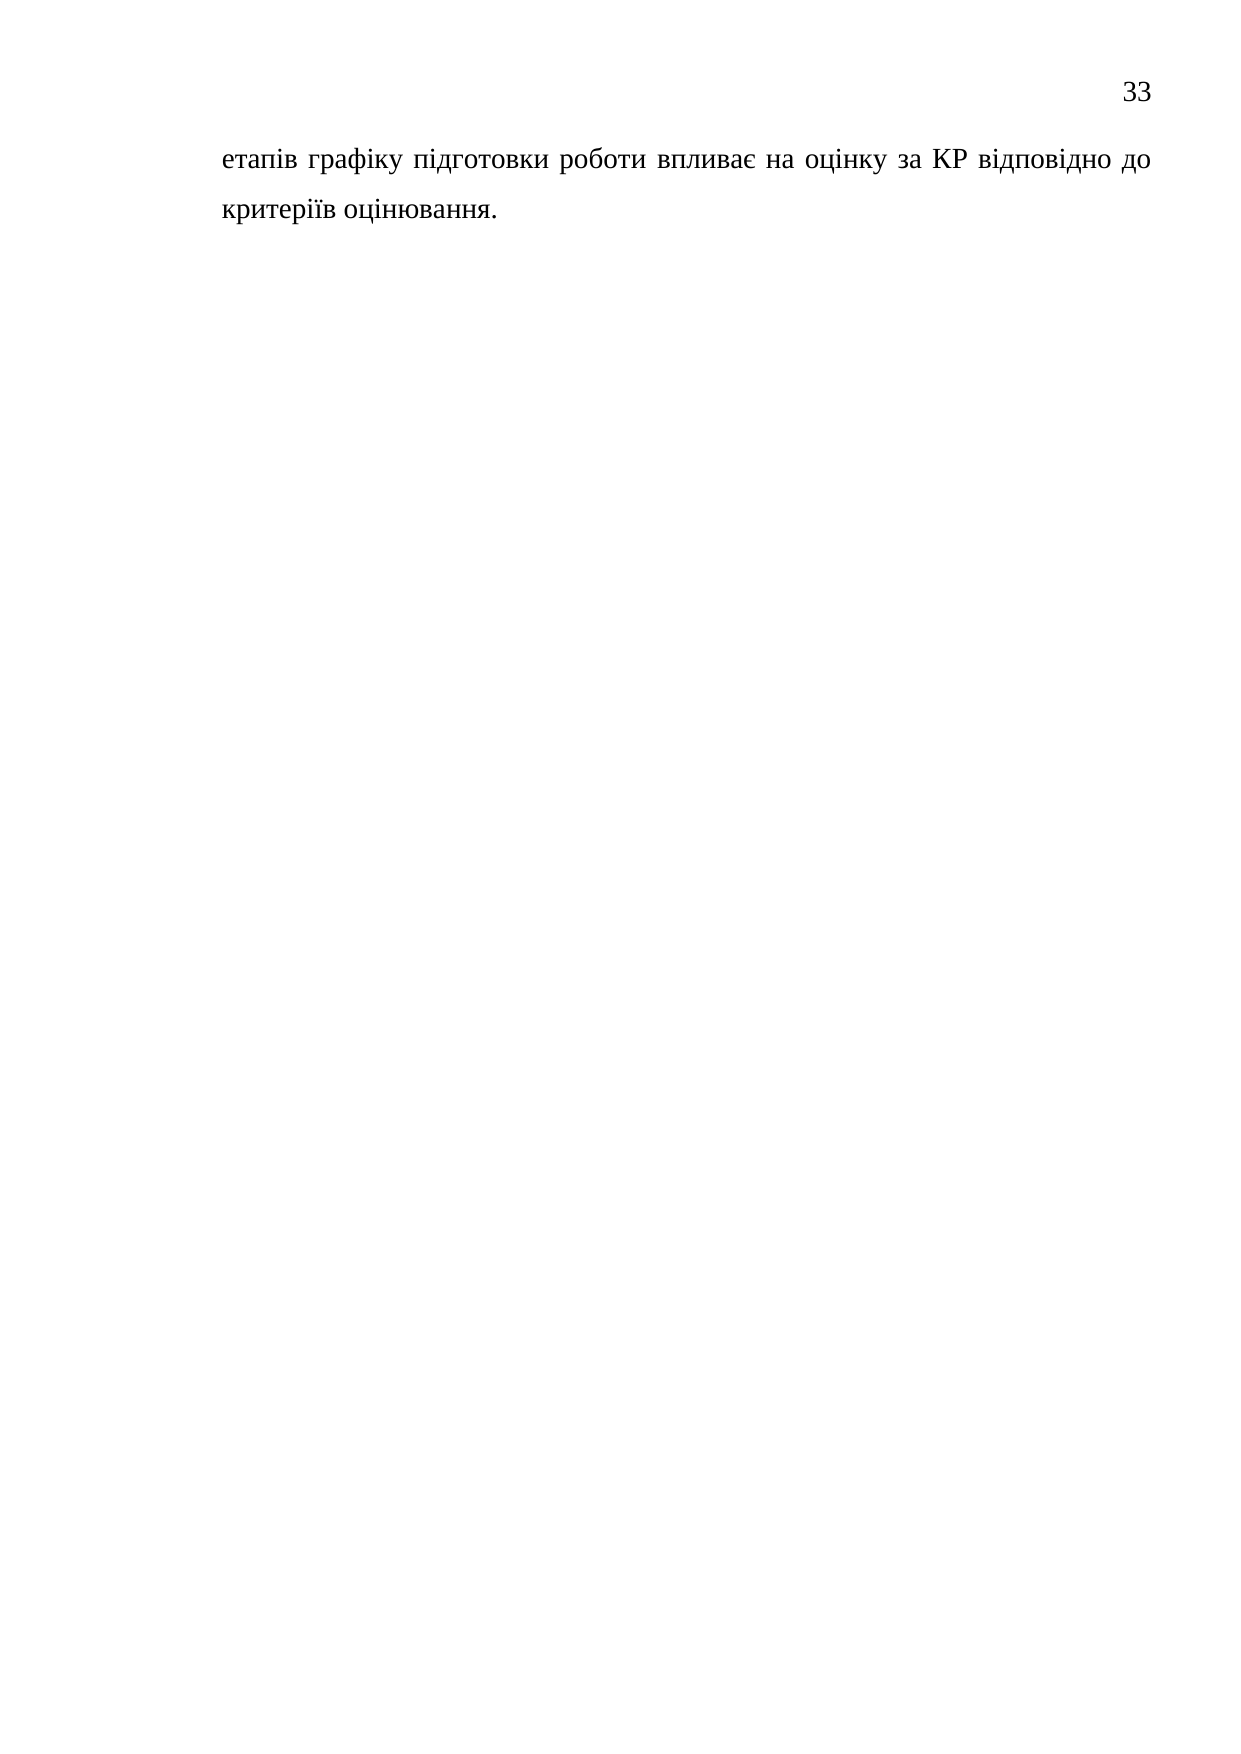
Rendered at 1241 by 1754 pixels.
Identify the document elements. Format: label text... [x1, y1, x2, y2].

list етапів графіку підготовки роботи впливає на оцінку за КР відповідно до критеріїв оцінювання. [222, 141, 1152, 225]
